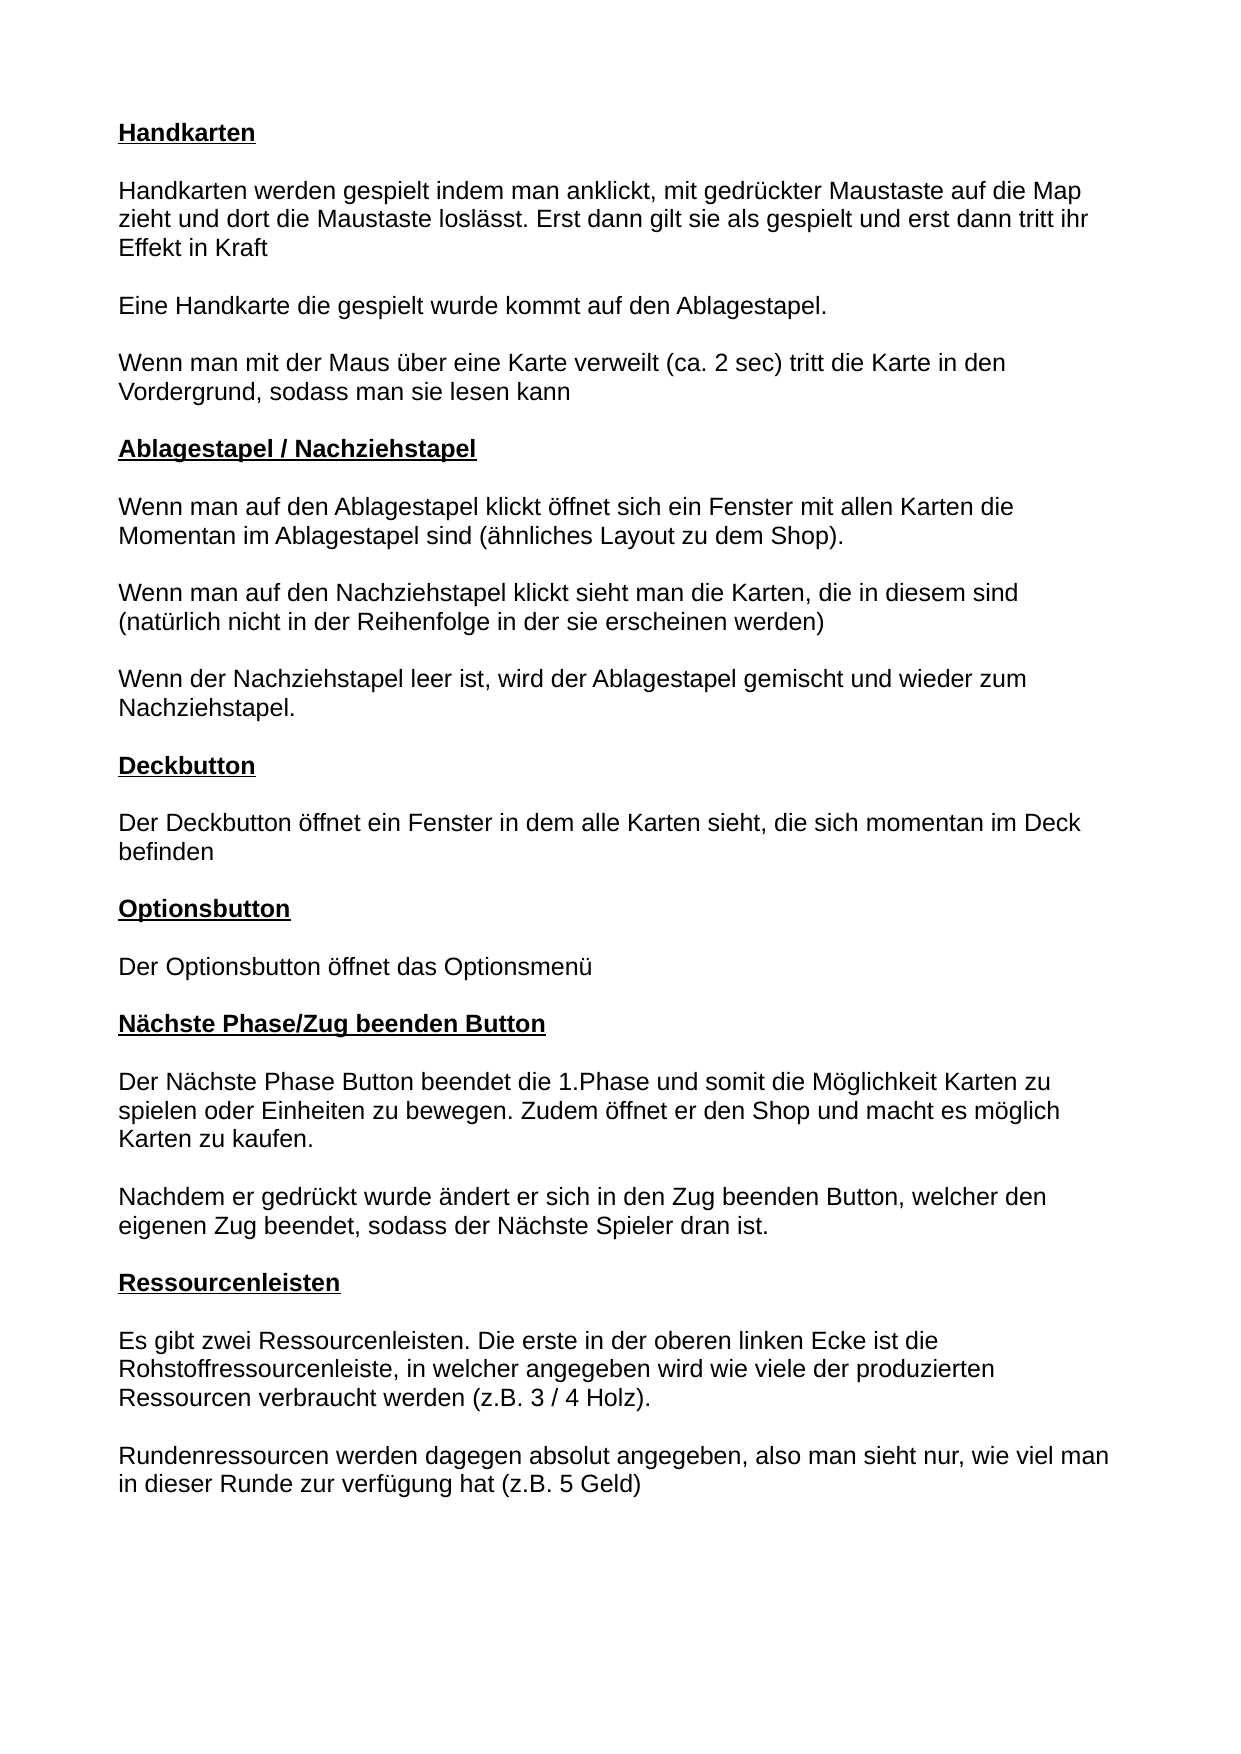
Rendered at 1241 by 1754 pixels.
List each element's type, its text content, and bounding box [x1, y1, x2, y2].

text Ressourcenleisten [118, 1268, 1122, 1297]
text Es gibt zwei Ressourcenleisten. Die erste in der oberen linken Ecke ist die Rohstoffressourcenleiste, in welcher angegeben wird wie viele der produzierten Ressourcen verbraucht werden (z.B. 3 / 4 Holz). [118, 1326, 1122, 1412]
text Ablagestapel / Nachziehstapel [118, 434, 1122, 463]
text Optionsbutton [118, 894, 1122, 923]
text Der Deckbutton öffnet ein Fenster in dem alle Karten sieht, die sich momentan im Deck befinden [118, 808, 1122, 866]
text Rundenressourcen werden dagegen absolut angegeben, also man sieht nur, wie viel man in dieser Runde zur verfügung hat (z.B. 5 Geld) [118, 1441, 1122, 1498]
text Handkarten werden gespielt indem man anklickt, mit gedrückter Maustaste auf die Map zieht und dort die Maustaste loslässt. Erst dann gilt sie als gespielt und erst dann tritt ihr Effekt in Kraft [118, 176, 1122, 262]
text Nachdem er gedrückt wurde ändert er sich in den Zug beenden Button, welcher den eigenen Zug beendet, sodass der Nächste Spieler dran ist. [118, 1182, 1122, 1239]
text Wenn man auf den Nachziehstapel klickt sieht man die Karten, die in diesem sind (natürlich nicht in der Reihenfolge in der sie erscheinen werden) [118, 578, 1122, 636]
text Der Nächste Phase Button beendet die 1.Phase und somit die Möglichkeit Karten zu spielen oder Einheiten zu bewegen. Zudem öffnet er den Shop und macht es möglich Karten zu kaufen. [118, 1067, 1122, 1153]
text Wenn der Nachziehstapel leer ist, wird der Ablagestapel gemischt und wieder zum Nachziehstapel. [118, 664, 1122, 722]
text Der Optionsbutton öffnet das Optionsmenü [118, 952, 1122, 981]
text Nächste Phase/Zug beenden Button [118, 1009, 1122, 1038]
text Wenn man mit der Maus über eine Karte verweilt (ca. 2 sec) tritt die Karte in den Vordergrund, sodass man sie lesen kann [118, 348, 1122, 406]
text Deckbutton [118, 751, 1122, 779]
text Eine Handkarte die gespielt wurde kommt auf den Ablagestapel. [118, 291, 1122, 319]
text Wenn man auf den Ablagestapel klickt öffnet sich ein Fenster mit allen Karten die Momentan im Ablagestapel sind (ähnliches Layout zu dem Shop). [118, 492, 1122, 549]
text Handkarten [118, 118, 1122, 147]
